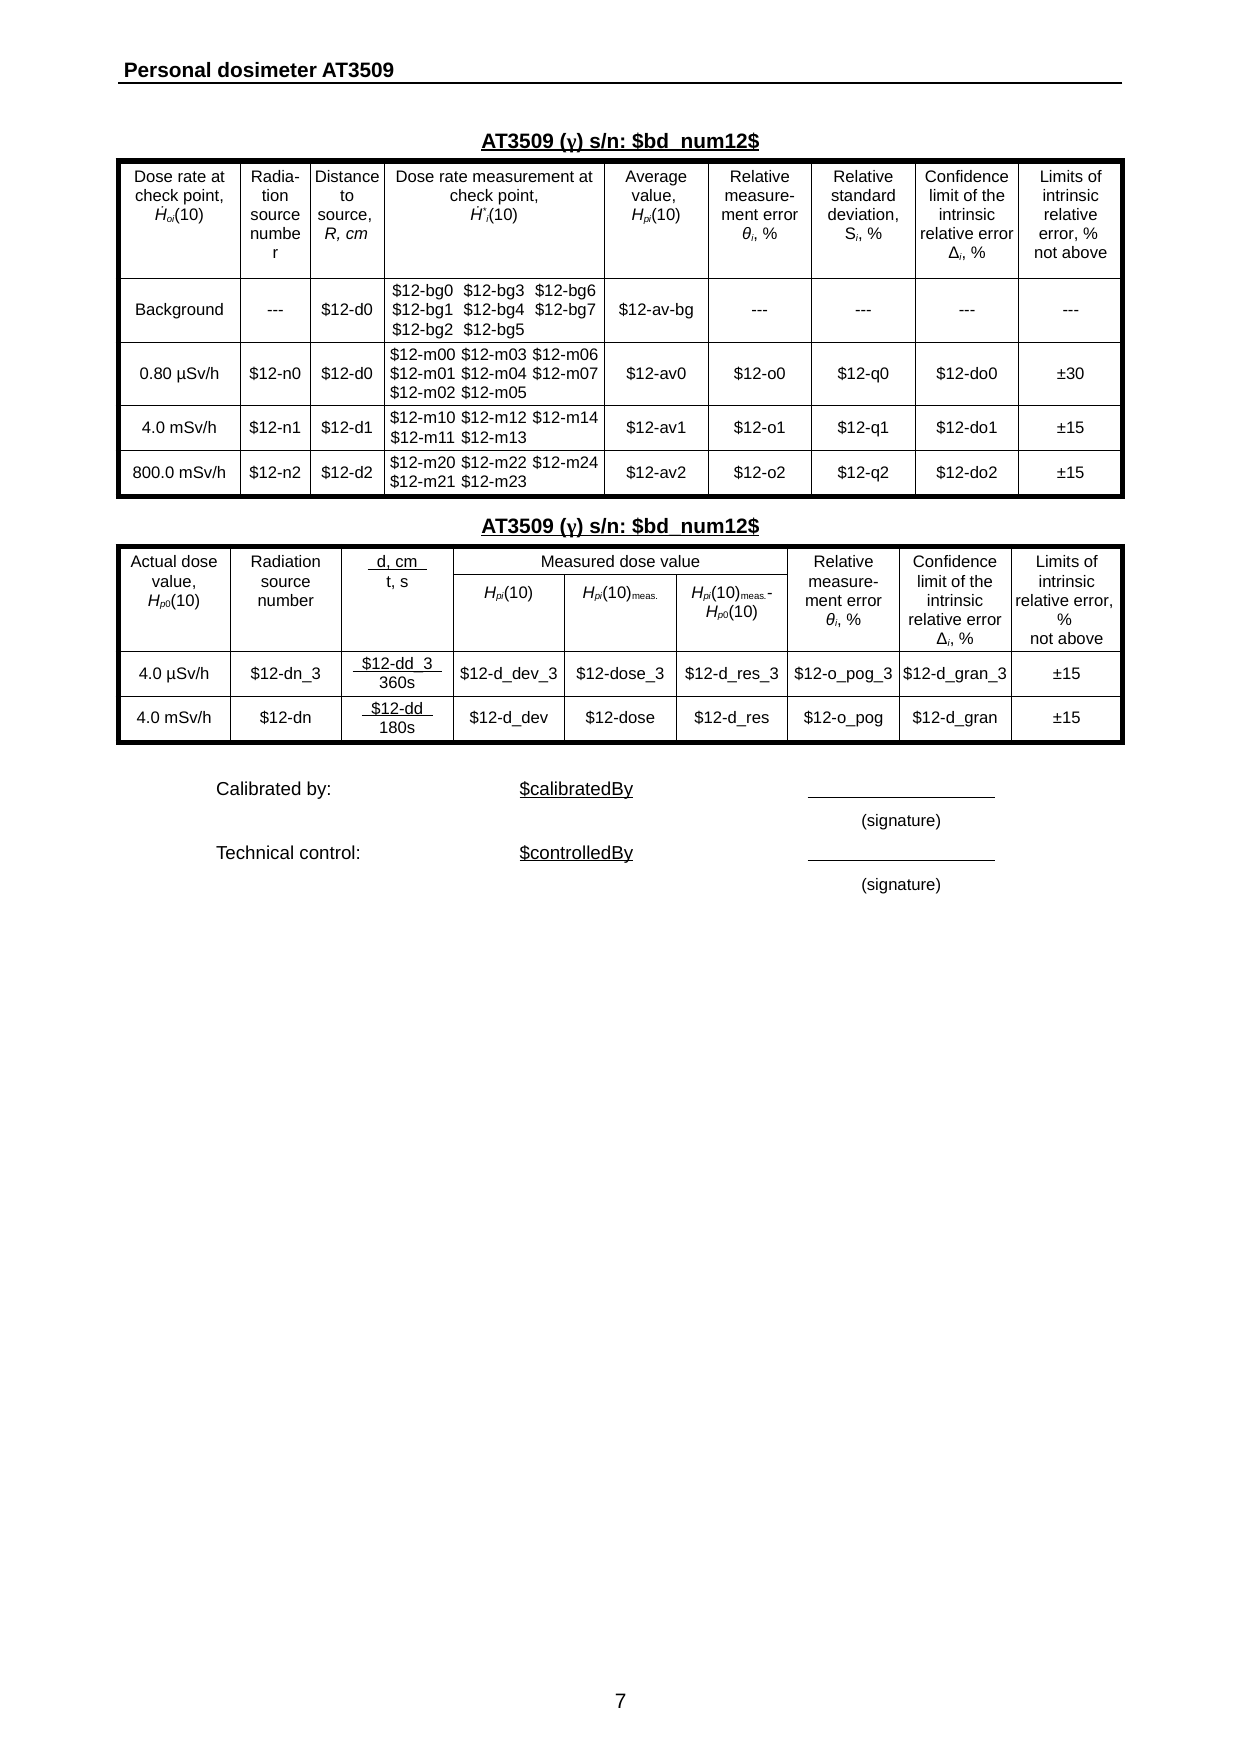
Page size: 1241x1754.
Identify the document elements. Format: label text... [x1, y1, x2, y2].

table_cell $12-av-bg [605, 279, 708, 342]
table_cell Dose rate measurement at check point, Ḣ*i(10) [385, 164, 604, 278]
table_cell [210, 805, 514, 836]
table_cell 4.0 µSv/h [121, 652, 230, 696]
table_cell Actual dose value, Hp0(10) [121, 549, 230, 651]
table_cell $12-dn [231, 697, 341, 740]
table_header [771, 772, 1031, 805]
table_cell $12-d_gran [900, 697, 1011, 740]
table_cell --- [812, 279, 915, 342]
table_cell $12-m20 $12-m21 $12-m22 $12-m23 $12-m24 [385, 451, 604, 494]
table_cell Average value, Hpi(10) [605, 164, 708, 278]
table_cell Distance to source, R, сm [311, 164, 384, 278]
table_cell Background [121, 279, 240, 342]
table_cell $12-o1 [709, 406, 811, 450]
table_cell $12-dose [565, 697, 676, 740]
table_header Calibrated by: [210, 772, 514, 805]
table_cell $12-n1 [241, 406, 310, 450]
table_cell $controlledBy [514, 836, 771, 869]
table_cell $12-d0 [311, 279, 384, 342]
table_cell --- [916, 279, 1018, 342]
table_cell $12-av1 [605, 406, 708, 450]
table_cell $12-m00 $12-m01 $12-m02 $12-m03 $12-m04 $12-m05 $12-m06 $12-m07 [385, 343, 604, 405]
table_cell $12-o2 [709, 451, 811, 494]
table_cell Relative standard deviation, Si, % [812, 164, 915, 278]
table_cell $12-o0 [709, 343, 811, 405]
table_cell --- [709, 279, 811, 342]
table_cell $12-d0 [311, 343, 384, 405]
table_cell $12-d_dev [454, 697, 564, 740]
table_cell $12-do1 [916, 406, 1018, 450]
table_cell ±15 [1019, 406, 1120, 450]
table_cell $12-m10 $12-m11 $12-m12 $12-m13 $12-m14 [385, 406, 604, 450]
table_cell Relative measure-ment error θi, % [788, 549, 899, 651]
table_cell 0.80 µSv/h [121, 343, 240, 405]
table_cell Relative measure-ment error θi, % [709, 164, 811, 278]
table_cell [771, 836, 1031, 869]
table_cell Confidence limit of the intrinsic relative error Δi, % [900, 549, 1011, 651]
table_cell $12-av0 [605, 343, 708, 405]
table_cell Limits of intrinsic relative error, % not above [1012, 549, 1120, 651]
table_cell ±30 [1019, 343, 1120, 405]
table_cell [514, 869, 771, 899]
table_cell $12-dn_3 [231, 652, 341, 696]
table_cell $12-dd 180s [342, 697, 453, 740]
table_cell Radiation source number [231, 549, 341, 651]
table_cell $12-av2 [605, 451, 708, 494]
table_cell Radia-tion source number [241, 164, 310, 278]
table_cell $12-dd_3 360s [342, 652, 453, 696]
table_cell Dose rate at check point, Ḣoi(10) [121, 164, 240, 278]
table_cell $12-d_res [677, 697, 787, 740]
table_cell 4.0 mSv/h [121, 697, 230, 740]
table_cell $12-dose_3 [565, 652, 676, 696]
table_cell $12-n2 [241, 451, 310, 494]
table_cell $12-bg0 $12-bg1 $12-bg2 $12-bg3 $12-bg4 $12-bg5 $12-bg6 $12-bg7 [385, 279, 604, 342]
table_cell $12-d_dev_3 [454, 652, 564, 696]
table_cell Hpi(10)meas. [565, 575, 676, 651]
table_cell $12-q0 [812, 343, 915, 405]
table_header $calibratedBy [514, 772, 771, 805]
table_cell $12-o_pog [788, 697, 899, 740]
table_cell $12-o_pog_3 [788, 652, 899, 696]
table_cell ±15 [1012, 652, 1120, 696]
table_cell Limits of intrinsic relative error, % not above [1019, 164, 1120, 278]
table_cell (signature) [771, 805, 1031, 836]
table_cell Hpi(10)meas.-Hp0(10) [677, 575, 787, 651]
table_cell $12-q2 [812, 451, 915, 494]
table_cell $12-d1 [311, 406, 384, 450]
table_cell Hpi(10) [454, 575, 564, 651]
table_cell $12-do0 [916, 343, 1018, 405]
table_cell ±15 [1012, 697, 1120, 740]
table_header AT3509 (γ) s/n: $bd_num12$ [118, 114, 1122, 158]
table_header AT3509 (γ) s/n: $bd_num12$ [118, 499, 1122, 544]
table_cell $12-d2 [311, 451, 384, 494]
table_cell d, cm t, s [342, 549, 453, 651]
table_cell $12-do2 [916, 451, 1018, 494]
table_cell [514, 805, 771, 836]
table_cell ±15 [1019, 451, 1120, 494]
table_cell Technical control: [210, 836, 514, 869]
table_cell [210, 869, 514, 899]
table_cell (signature) [771, 869, 1031, 899]
table_cell --- [1019, 279, 1120, 342]
table_cell $12-d_gran_3 [900, 652, 1011, 696]
table_cell 4.0 mSv/h [121, 406, 240, 450]
table_cell 800.0 mSv/h [121, 451, 240, 494]
table_cell --- [241, 279, 310, 342]
table_cell $12-d_res_3 [677, 652, 787, 696]
table_cell $12-n0 [241, 343, 310, 405]
table_cell Measured dose value [454, 549, 787, 574]
table_cell Confidence limit of the intrinsic relative error Δi, % [916, 164, 1018, 278]
table_cell $12-q1 [812, 406, 915, 450]
